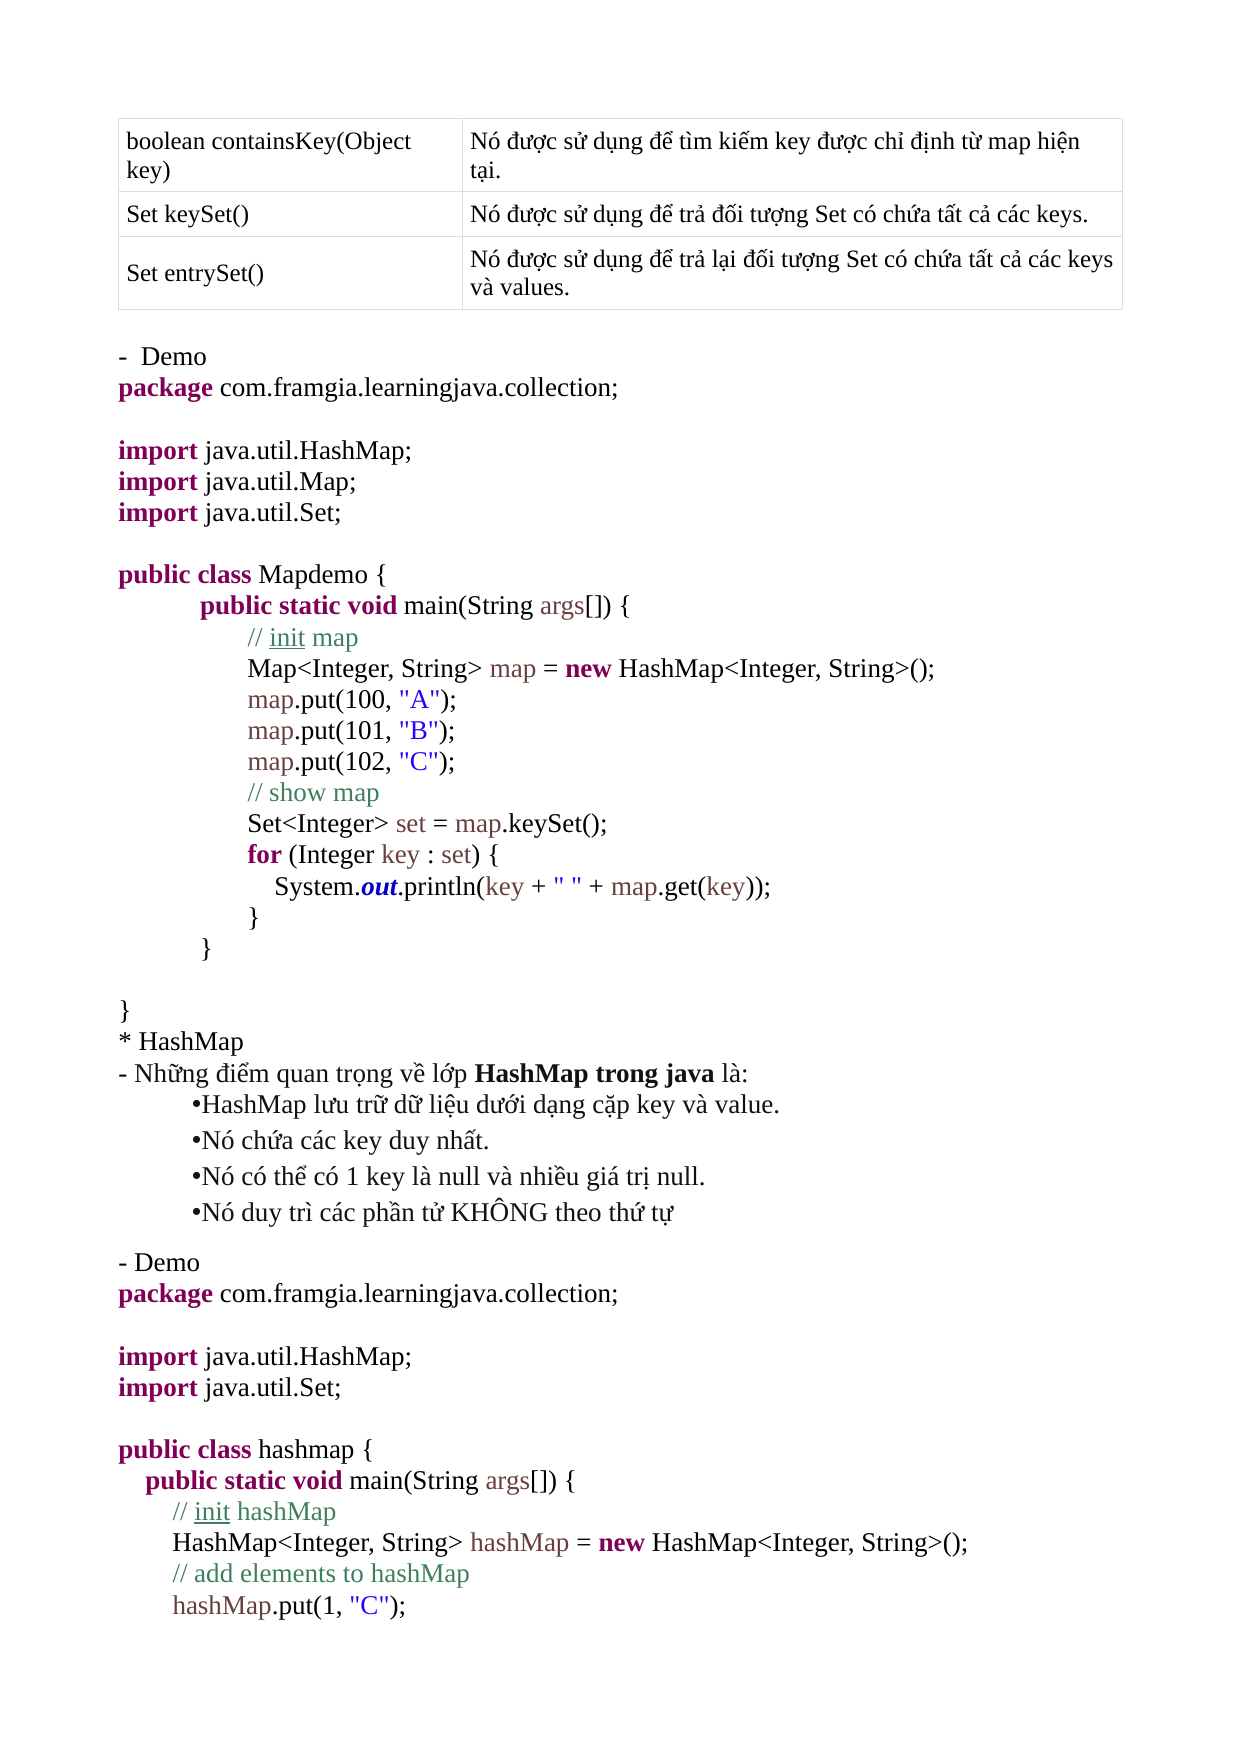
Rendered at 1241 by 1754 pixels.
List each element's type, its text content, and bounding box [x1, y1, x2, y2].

list HashMap lưu trữ dữ liệu dưới dạng cặp key và value. [118, 1088, 1122, 1119]
list Nó duy trì các phần tử KHÔNG theo thứ tự [118, 1196, 1122, 1227]
text } [118, 932, 1122, 963]
text public class hashmap { [118, 1433, 1122, 1464]
text hashMap.put(1, "C"); [118, 1589, 1122, 1620]
table_cell Nó được sử dụng để trả lại đối tượng Set có chứa tất cả các keys và values. [463, 237, 1122, 309]
text HashMap<Integer, String> hashMap = new HashMap<Integer, String>(); [118, 1526, 1122, 1558]
text public class Mapdemo { [118, 558, 1122, 589]
table_cell Set keySet() [119, 192, 462, 236]
text } [118, 994, 1122, 1026]
text for (Integer key : set) { [118, 839, 1122, 870]
list Nó có thể có 1 key là null và nhiều giá trị null. [118, 1160, 1122, 1191]
text package com.framgia.learningjava.collection; [118, 1277, 1122, 1308]
text public static void main(String args[]) { [118, 589, 1122, 621]
text // init map [118, 621, 1122, 652]
text import java.util.HashMap; [118, 1339, 1122, 1371]
text } [118, 901, 1122, 932]
text // add elements to hashMap [118, 1558, 1122, 1589]
text - Demo [118, 1246, 1122, 1277]
text package com.framgia.learningjava.collection; [118, 371, 1122, 403]
text import java.util.HashMap; [118, 434, 1122, 465]
text - Những điểm quan trọng về lớp HashMap trong java là: [118, 1057, 1122, 1088]
list Nó chứa các key duy nhất. [118, 1124, 1122, 1155]
text map.put(102, "C"); [118, 745, 1122, 776]
text map.put(100, "A"); [118, 683, 1122, 714]
table_cell Nó được sử dụng để trả đối tượng Set có chứa tất cả các keys. [463, 192, 1122, 236]
text map.put(101, "B"); [118, 714, 1122, 745]
text // init hashMap [118, 1495, 1122, 1526]
table_cell boolean containsKey(Object key) [119, 119, 462, 191]
text import java.util.Set; [118, 496, 1122, 527]
text * HashMap [118, 1026, 1122, 1057]
text Set<Integer> set = map.keySet(); [118, 807, 1122, 839]
table_cell Nó được sử dụng để tìm kiếm key được chỉ định từ map hiện tại. [463, 119, 1122, 191]
text - Demo [118, 340, 1122, 371]
text public static void main(String args[]) { [118, 1464, 1122, 1495]
text import java.util.Map; [118, 465, 1122, 496]
text import java.util.Set; [118, 1371, 1122, 1402]
table_cell Set entrySet() [119, 237, 462, 309]
text System.out.println(key + " " + map.get(key)); [118, 870, 1122, 901]
text Map<Integer, String> map = new HashMap<Integer, String>(); [118, 652, 1122, 683]
text // show map [118, 776, 1122, 807]
